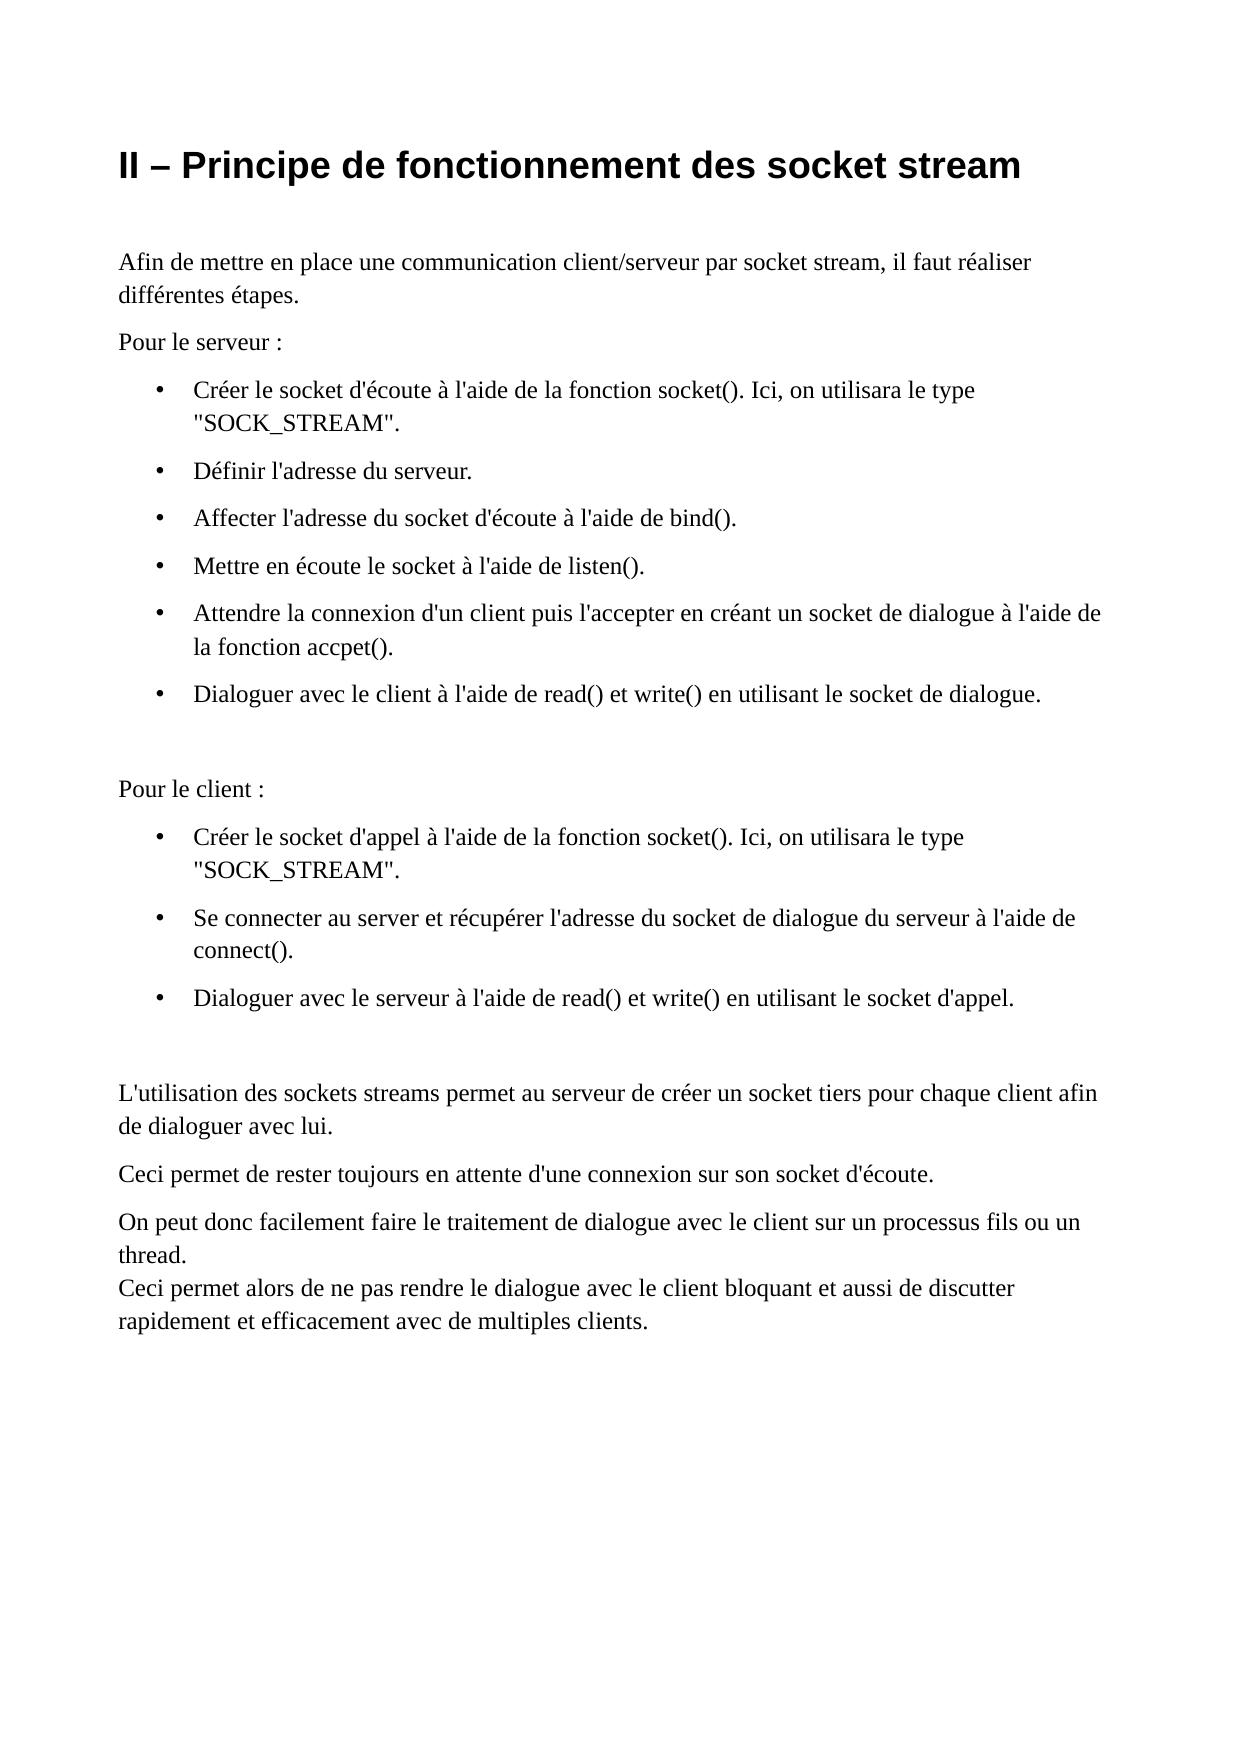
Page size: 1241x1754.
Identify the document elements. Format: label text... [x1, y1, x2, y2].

text Pour le client : [118, 774, 1122, 803]
list Créer le socket d'appel à l'aide de la fonction socket(). Ici, on utilisara le type "SOCK_STREAM". [156, 822, 1122, 884]
list Dialoguer avec le client à l'aide de read() et write() en utilisant le socket de dialogue. [156, 679, 1122, 708]
text Ceci permet de rester toujours en attente d'une connexion sur son socket d'écoute. [118, 1159, 1122, 1188]
list Définir l'adresse du serveur. [156, 456, 1122, 484]
text Pour le serveur : [118, 327, 1122, 356]
list Se connecter au server et récupérer l'adresse du socket de dialogue du serveur à l'aide de connect(). [156, 903, 1122, 964]
subtitle II – Principe de fonctionnement des socket stream [118, 143, 1122, 187]
text L'utilisation des sockets streams permet au serveur de créer un socket tiers pour chaque client afin de dialoguer avec lui. [118, 1078, 1122, 1140]
list Attendre la connexion d'un client puis l'accepter en créant un socket de dialogue à l'aide de la fonction accpet(). [156, 598, 1122, 660]
text On peut donc facilement faire le traitement de dialogue avec le client sur un processus fils ou un thread. Ceci permet alors de ne pas rendre le dialogue avec le client bloquant et aussi de discutter rapidement et efficacement avec de multiples clients. [118, 1207, 1122, 1334]
list Dialoguer avec le serveur à l'aide de read() et write() en utilisant le socket d'appel. [156, 983, 1122, 1012]
list Créer le socket d'écoute à l'aide de la fonction socket(). Ici, on utilisara le type "SOCK_STREAM". [156, 375, 1122, 437]
list Affecter l'adresse du socket d'écoute à l'aide de bind(). [156, 503, 1122, 532]
text Afin de mettre en place une communication client/serveur par socket stream, il faut réaliser différentes étapes. [118, 247, 1122, 309]
list Mettre en écoute le socket à l'aide de listen(). [156, 551, 1122, 580]
